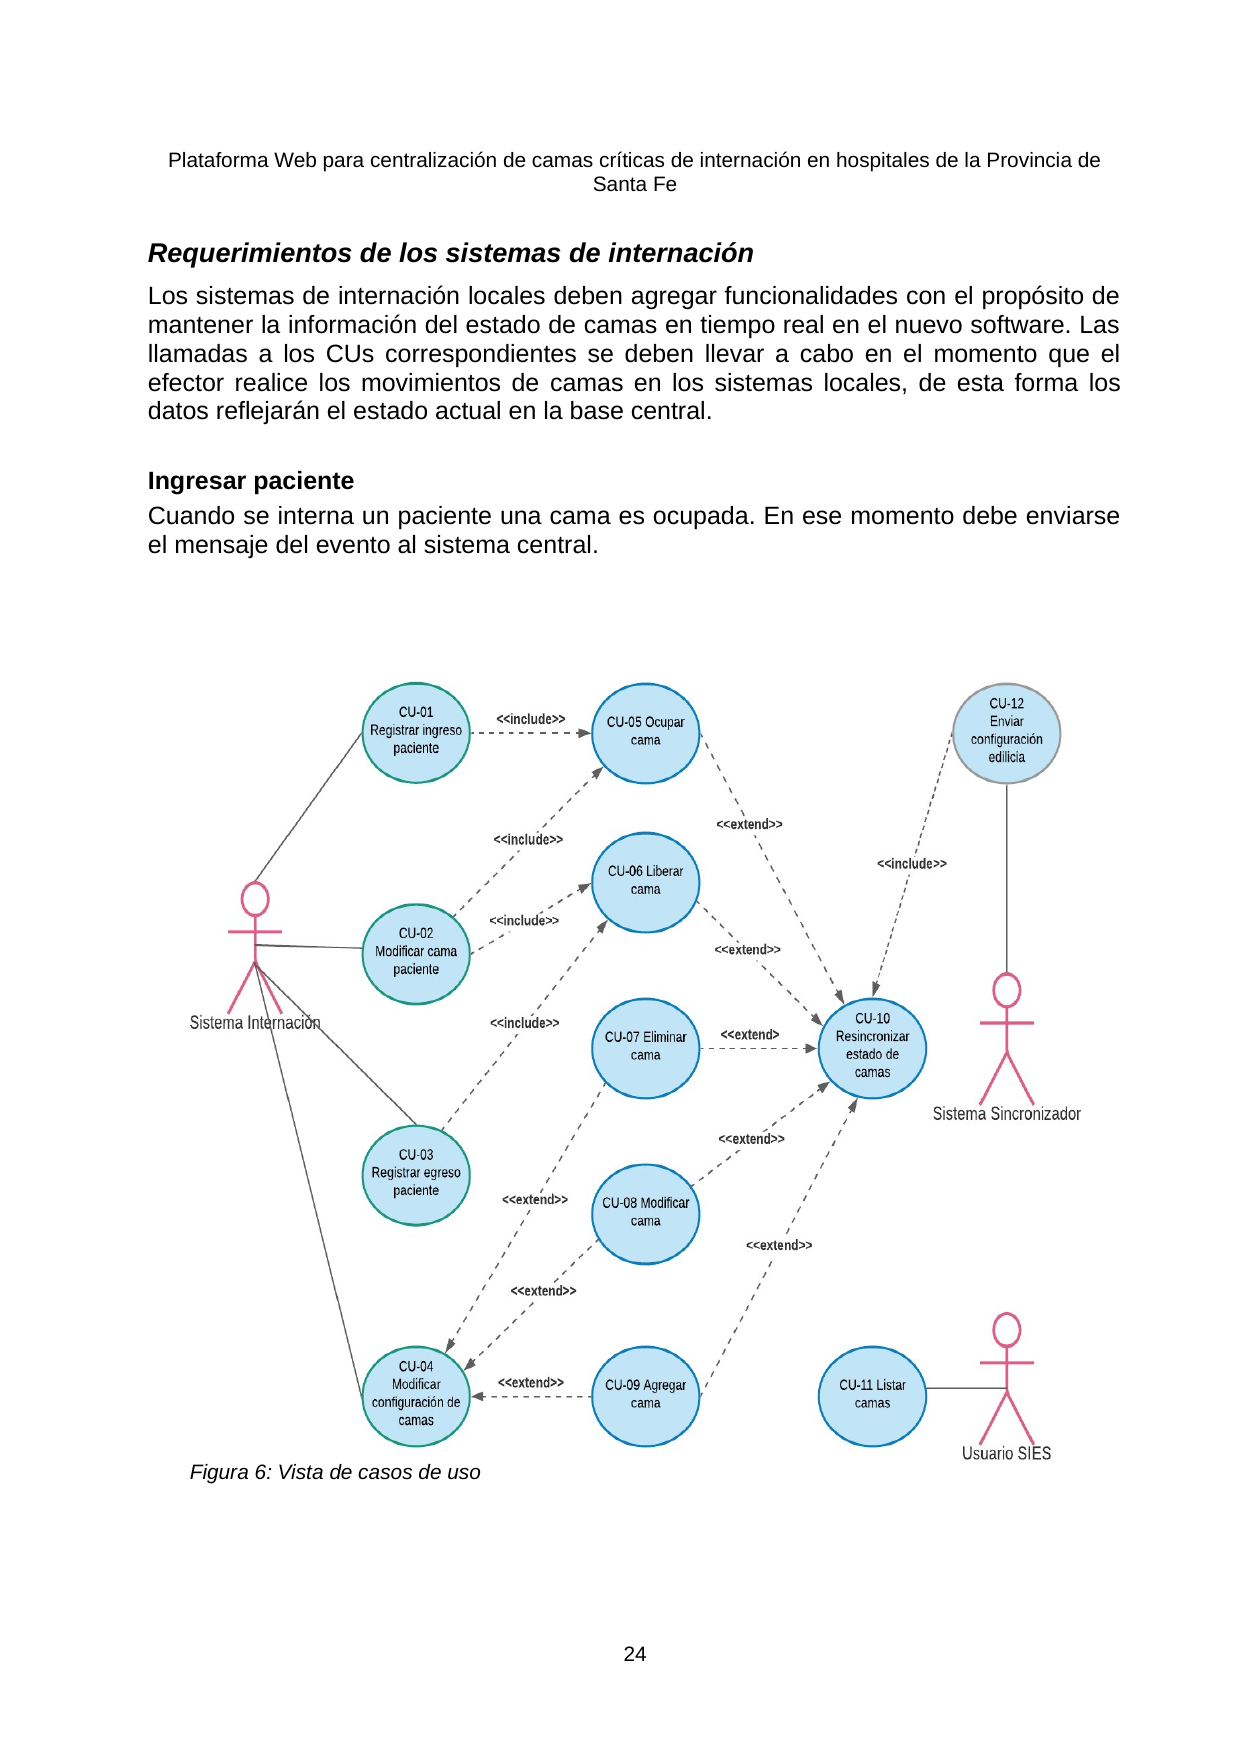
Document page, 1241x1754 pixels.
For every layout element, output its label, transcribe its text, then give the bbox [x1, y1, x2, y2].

text Cuando se interna un paciente una cama es ocupada. En ese momento debe enviarse el mensaje del evento al sistema central. [148, 501, 1122, 559]
text Figura 6: Vista de casos de uso [189, 1460, 1081, 1484]
text Los sistemas de internación locales deben agregar funcionalidades con el propósito de mantener la información del estado de camas en tiempo real en el nuevo software. Las llamadas a los CUs correspondientes se deben llevar a cabo en el momento que el efector realice los movimientos de camas en los sistemas locales, de esta forma los datos reflejarán el estado actual en la base central. [148, 281, 1122, 425]
subtitle Requerimientos de los sistemas de internación [148, 237, 1122, 269]
picture [189, 681, 1081, 1460]
subtitle Ingresar paciente [148, 466, 1122, 495]
